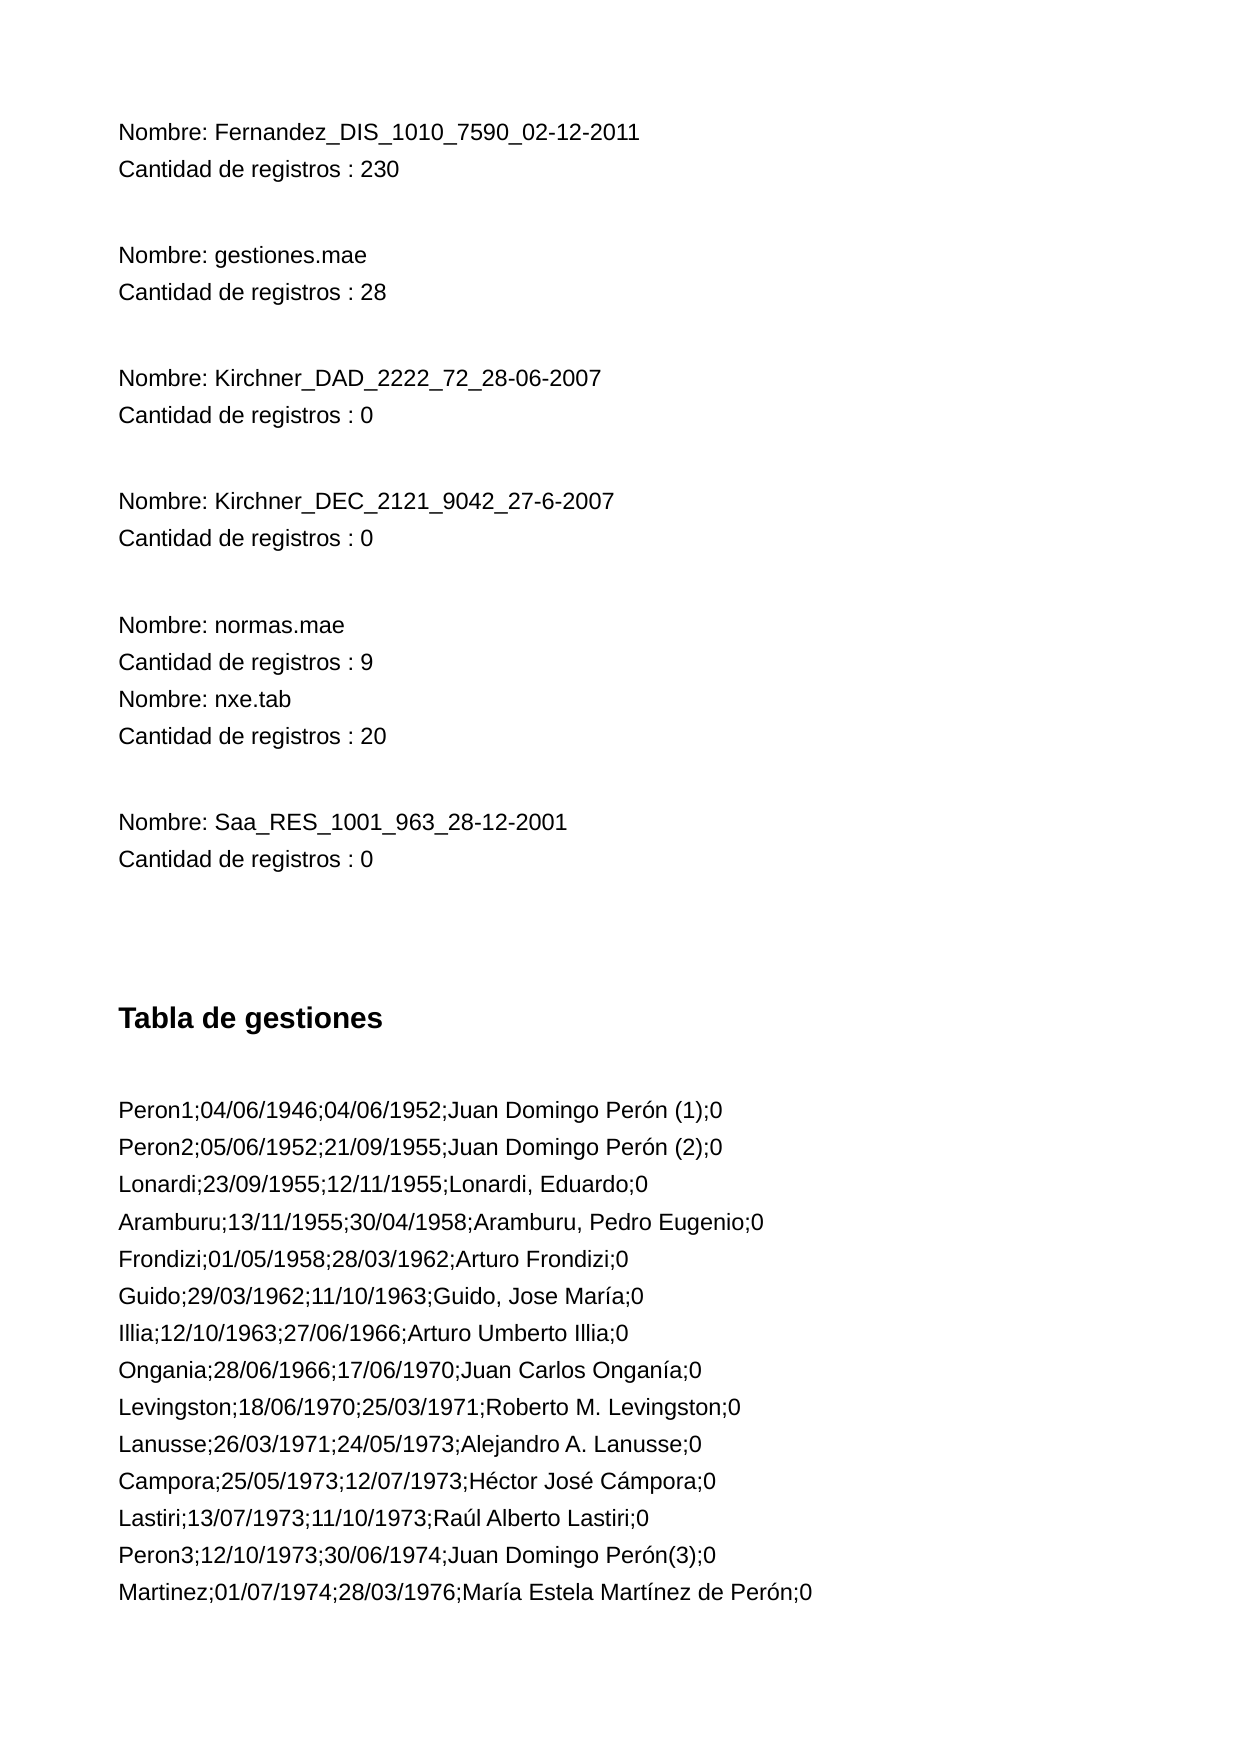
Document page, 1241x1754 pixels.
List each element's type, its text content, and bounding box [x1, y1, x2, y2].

text Nombre: gestiones.mae [118, 241, 1122, 268]
text Campora;25/05/1973;12/07/1973;Héctor José Cámpora;0 [118, 1467, 1122, 1494]
text Peron1;04/06/1946;04/06/1952;Juan Domingo Perón (1);0 [118, 1097, 1122, 1123]
text Cantidad de registros : 0 [118, 525, 1122, 552]
text Nombre: normas.mae [118, 611, 1122, 638]
text Nombre: Kirchner_DAD_2222_72_28-06-2007 [118, 364, 1122, 391]
text Lastiri;13/07/1973;11/10/1973;Raúl Alberto Lastiri;0 [118, 1504, 1122, 1531]
text Martinez;01/07/1974;28/03/1976;María Estela Martínez de Perón;0 [118, 1579, 1122, 1606]
text Aramburu;13/11/1955;30/04/1958;Aramburu, Pedro Eugenio;0 [118, 1208, 1122, 1235]
text Peron2;05/06/1952;21/09/1955;Juan Domingo Perón (2);0 [118, 1134, 1122, 1161]
text Frondizi;01/05/1958;28/03/1962;Arturo Frondizi;0 [118, 1245, 1122, 1272]
text Nombre: nxe.tab [118, 685, 1122, 712]
text Ongania;28/06/1966;17/06/1970;Juan Carlos Onganía;0 [118, 1356, 1122, 1383]
text Tabla de gestiones [118, 1001, 1122, 1035]
text Cantidad de registros : 0 [118, 846, 1122, 872]
text Peron3;12/10/1973;30/06/1974;Juan Domingo Perón(3);0 [118, 1542, 1122, 1568]
text Nombre: Fernandez_DIS_1010_7590_02-12-2011 [118, 118, 1122, 145]
text Guido;29/03/1962;11/10/1963;Guido, Jose María;0 [118, 1282, 1122, 1309]
text Lanusse;26/03/1971;24/05/1973;Alejandro A. Lanusse;0 [118, 1430, 1122, 1457]
text Nombre: Saa_RES_1001_963_28-12-2001 [118, 808, 1122, 835]
text Nombre: Kirchner_DEC_2121_9042_27-6-2007 [118, 488, 1122, 515]
text Cantidad de registros : 230 [118, 155, 1122, 182]
text Cantidad de registros : 28 [118, 278, 1122, 305]
text Cantidad de registros : 20 [118, 722, 1122, 749]
text Cantidad de registros : 0 [118, 402, 1122, 428]
text Cantidad de registros : 9 [118, 648, 1122, 675]
text Illia;12/10/1963;27/06/1966;Arturo Umberto Illia;0 [118, 1319, 1122, 1346]
text Levingston;18/06/1970;25/03/1971;Roberto M. Levingston;0 [118, 1393, 1122, 1420]
text Lonardi;23/09/1955;12/11/1955;Lonardi, Eduardo;0 [118, 1171, 1122, 1198]
